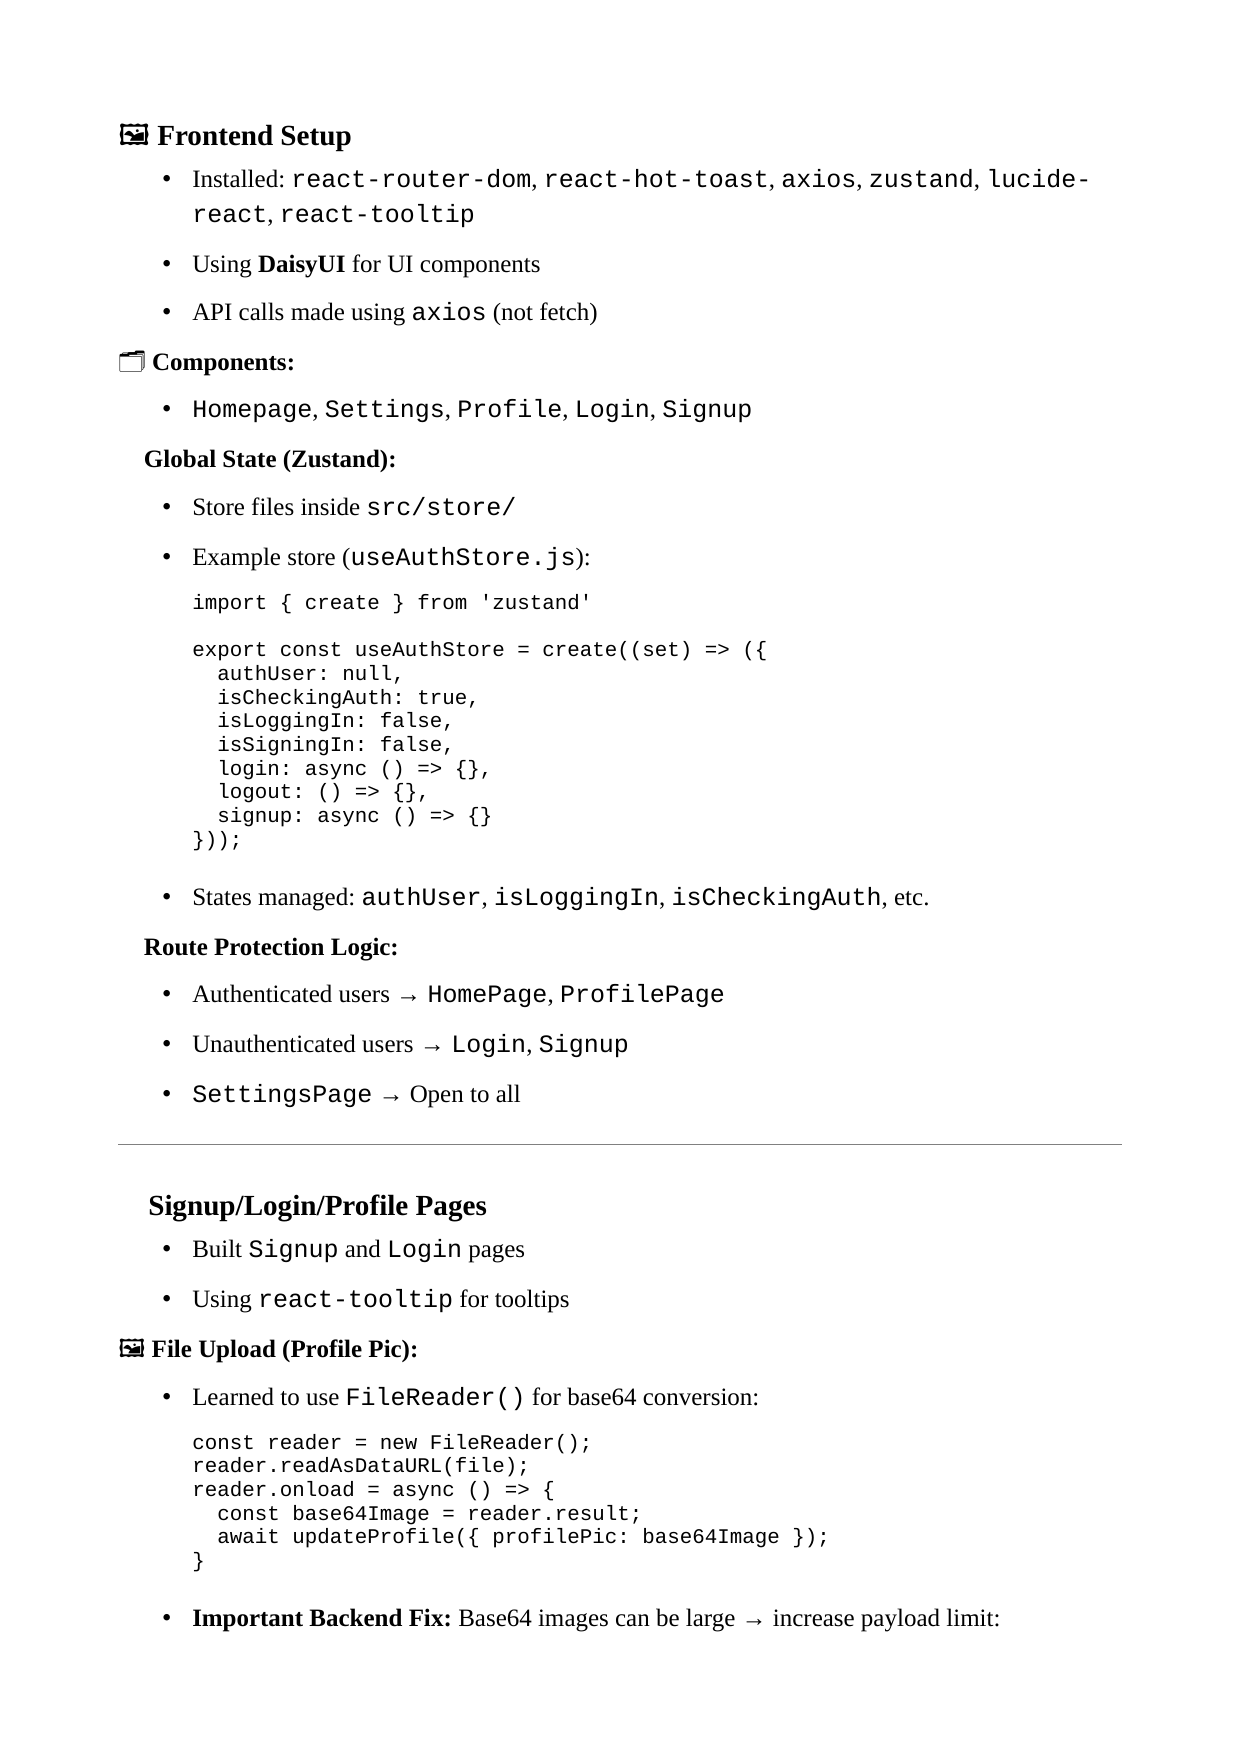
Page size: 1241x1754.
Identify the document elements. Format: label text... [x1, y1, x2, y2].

list Installed: react-router-dom, react-hot-toast, axios, zustand, lucide-react, react-tooltip [162, 164, 1122, 230]
list Using DaisyUI for UI components [162, 249, 1122, 278]
list API calls made using axios (not fetch) [162, 297, 1122, 328]
list authUser: null, [162, 663, 1122, 687]
list Example store (useAuthStore.js): [162, 542, 1122, 573]
list Authenticated users → HomePage, ProfilePage [162, 979, 1122, 1010]
list Learned to use FileReader() for base64 conversion: [162, 1382, 1122, 1413]
subtitle 🖼️ Frontend Setup [118, 118, 1122, 152]
list Store files inside src/store/ [162, 492, 1122, 523]
list isCheckingAuth: true, [162, 687, 1122, 710]
text 🔐 Route Protection Logic: [118, 932, 1122, 960]
text 🗂️ Components: [118, 347, 1122, 376]
list Using react-tooltip for tooltips [162, 1284, 1122, 1315]
list } [162, 1550, 1122, 1574]
list const base64Image = reader.result; [162, 1503, 1122, 1526]
text 🖼️ File Upload (Profile Pic): [118, 1334, 1122, 1363]
list isLoggingIn: false, [162, 710, 1122, 734]
list Unauthenticated users → Login, Signup [162, 1029, 1122, 1060]
list reader.onload = async () => { [162, 1479, 1122, 1503]
subtitle 🧪 Signup/Login/Profile Pages [118, 1188, 1122, 1222]
list reader.readAsDataURL(file); [162, 1455, 1122, 1479]
list login: async () => {}, [162, 758, 1122, 781]
list export const useAuthStore = create((set) => ({ [162, 639, 1122, 663]
list Built Signup and Login pages [162, 1234, 1122, 1265]
list signup: async () => {} [162, 805, 1122, 828]
list isSigningIn: false, [162, 734, 1122, 758]
list logout: () => {}, [162, 781, 1122, 805]
list import { create } from 'zustand' [162, 592, 1122, 616]
list })); [162, 828, 1122, 852]
list SettingsPage → Open to all [162, 1079, 1122, 1110]
list Homepage, Settings, Profile, Login, Signup [162, 394, 1122, 425]
list const reader = new FileReader(); [162, 1432, 1122, 1455]
list await updateProfile({ profilePic: base64Image }); [162, 1526, 1122, 1550]
text 🔁 Global State (Zustand): [118, 444, 1122, 473]
list Important Backend Fix: Base64 images can be large → increase payload limit: [162, 1603, 1122, 1632]
list States managed: authUser, isLoggingIn, isCheckingAuth, etc. [162, 882, 1122, 912]
